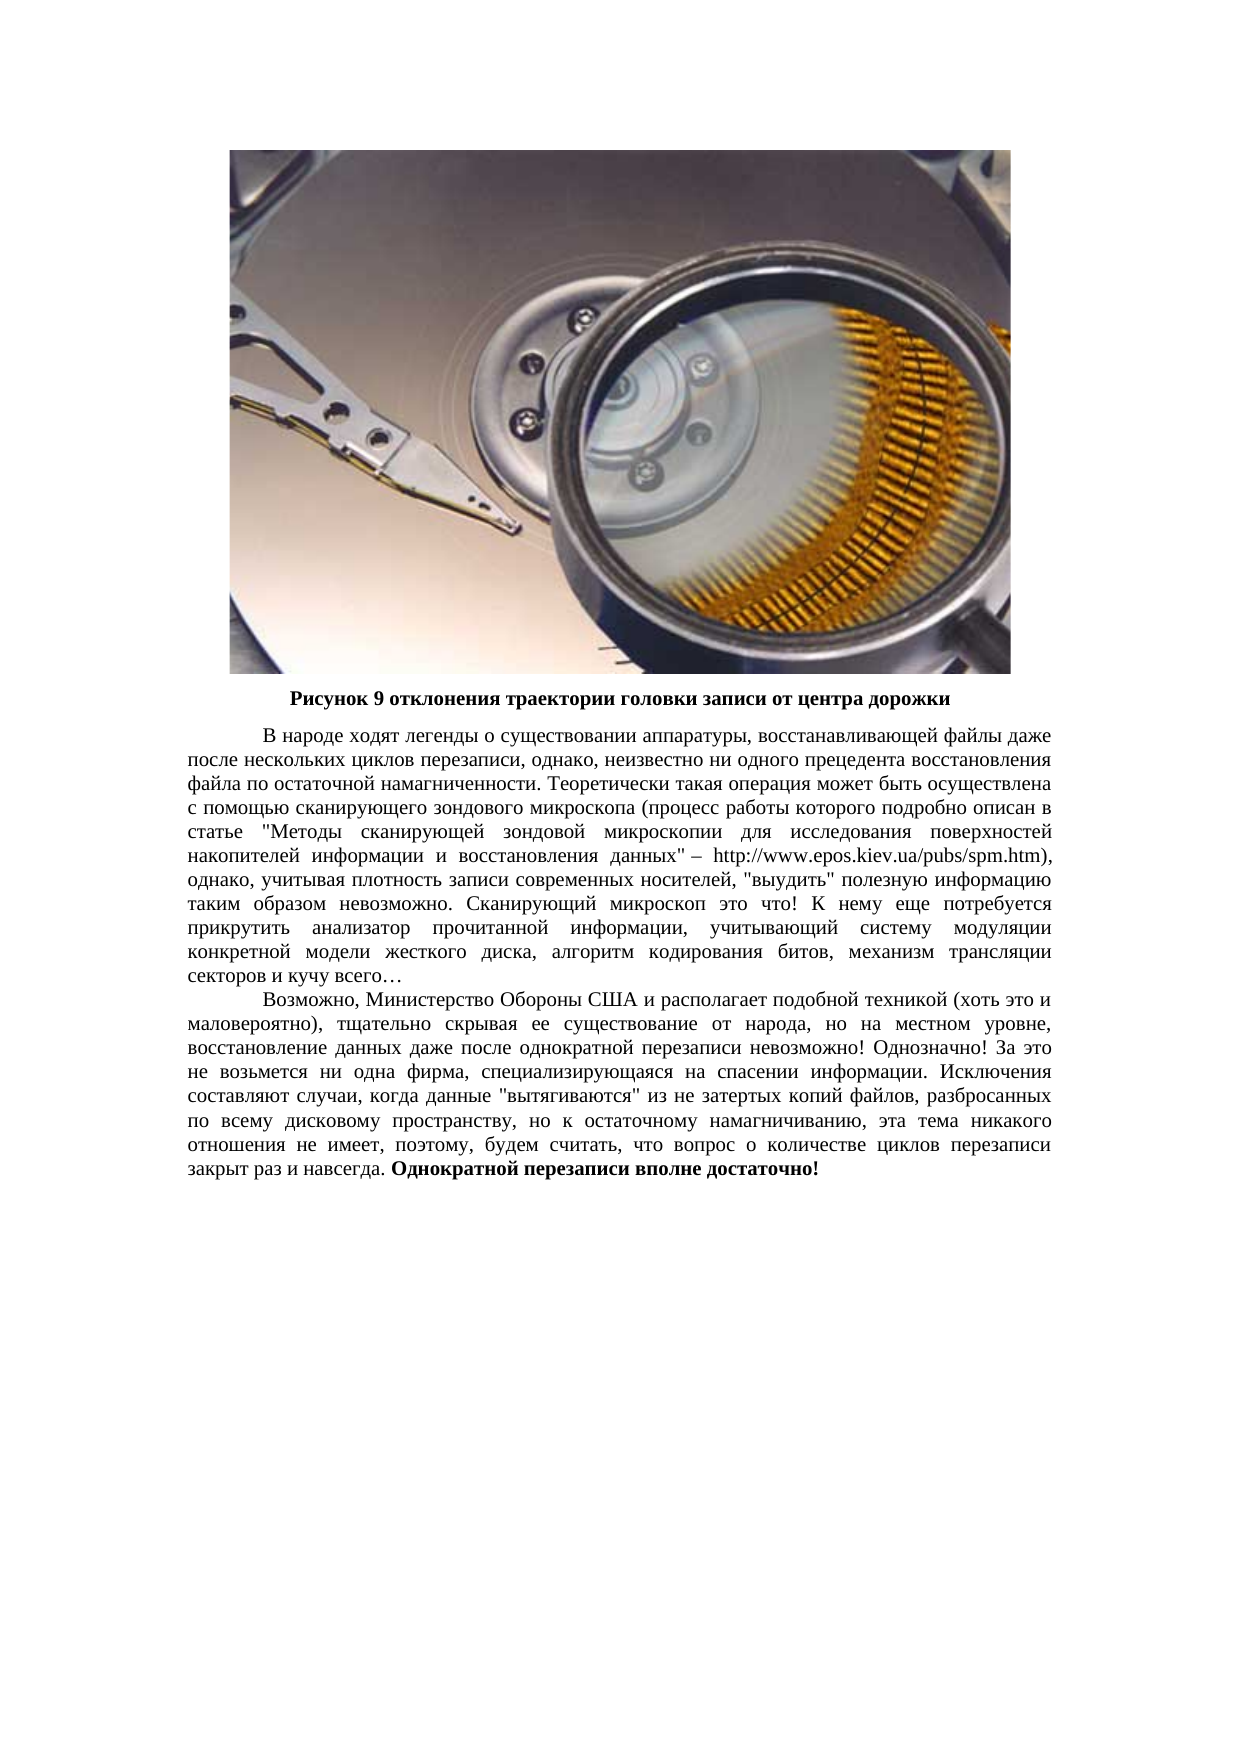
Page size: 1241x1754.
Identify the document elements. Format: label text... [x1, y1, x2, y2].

text Возможно, Министерство Обороны США и располагает подобной техникой (хоть это и маловероятно), тщательно скрывая ее существование от народа, но на местном уровне, восстановление данных даже после однократной перезаписи невозможно! Однозначно! За это не возьмется ни одна фирма, специализирующаяся на спасении информации. Исключения составляют случаи, когда данные "вытягиваются" из не затертых копий файлов, разбросанных по всему дисковому пространству, но к остаточному намагничиванию, эта тема никакого отношения не имеет, поэтому, будем считать, что вопрос о количестве циклов перезаписи закрыт раз и навсегда. Однократной перезаписи вполне достаточно! [187, 987, 1053, 1180]
text В народе ходят легенды о существовании аппаратуры, восстанавливающей файлы даже после нескольких циклов перезаписи, однако, неизвестно ни одного прецедента восстановления файла по остаточной намагниченности. Теоретически такая операция может быть осуществлена с помощью сканирующего зондового микроскопа (процесс работы которого подробно описан в статье "Методы сканирующей зондовой микроскопии для исследования поверхностей накопителей информации и восстановления данных" – http://www.epos.kiev.ua/pubs/spm.htm), однако, учитывая плотность записи современных носителей, "выудить" полезную информацию таким образом невозможно. Сканирующий микроскоп это что! К нему еще потребуется прикрутить анализатор прочитанной информации, учитывающий систему модуляции конкретной модели жесткого диска, алгоритм кодирования битов, механизм трансляции секторов и кучу всего… [187, 722, 1053, 987]
text Рисунок 9 отклонения траектории головки записи от центра дорожки [187, 686, 1053, 710]
picture [229, 150, 1011, 674]
